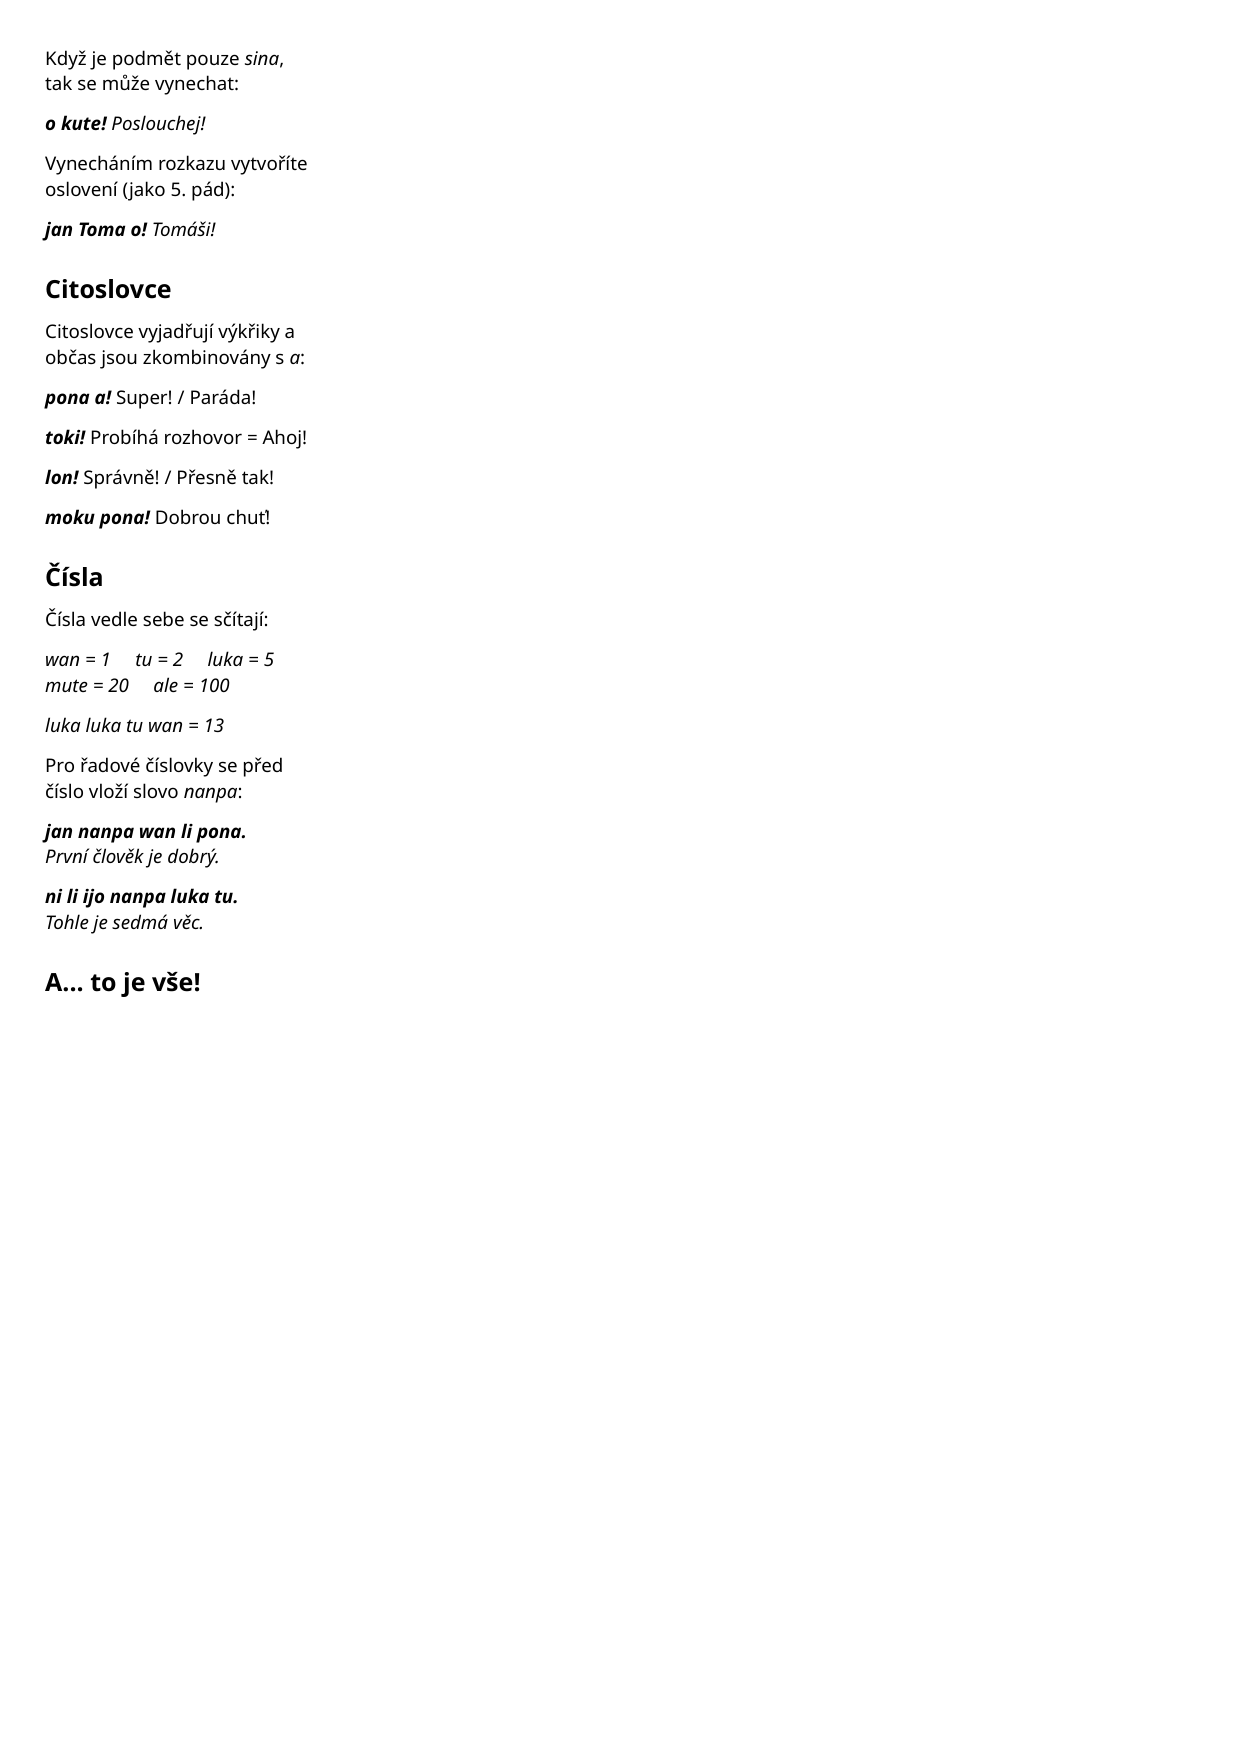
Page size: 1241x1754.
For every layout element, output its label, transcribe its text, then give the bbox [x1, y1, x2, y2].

text Pro řadové číslovky se před číslo vloží slovo nanpa: [45, 752, 310, 803]
text ni li ijo nanpa luka tu. Tohle je sedmá věc. [45, 884, 310, 935]
text moku pona! Dobrou chuť! [45, 504, 310, 530]
text luka luka tu wan = 13 [45, 712, 310, 738]
text Vynecháním rozkazu vytvoříte oslovení (jako 5. pád): [45, 151, 310, 202]
subtitle A... to je vše! [45, 965, 310, 999]
text o kute! Poslouchej! [45, 111, 310, 136]
text jan nanpa wan li pona. První člověk je dobrý. [45, 818, 310, 869]
text pona a! Super! / Paráda! [45, 384, 310, 410]
text jan Toma o! Tomáši! [45, 216, 310, 242]
text toki! Probíhá rozhovor = Ahoj! [45, 424, 310, 450]
subtitle Čísla [45, 560, 310, 594]
subtitle Citoslovce [45, 272, 310, 306]
text wan = 1 tu = 2 luka = 5 mute = 20 ale = 100 [45, 647, 310, 698]
text Citoslovce vyjadřují výkřiky a občas jsou zkombinovány s a: [45, 318, 310, 369]
text Čísla vedle sebe se sčítají: [45, 607, 310, 632]
text lon! Správně! / Přesně tak! [45, 464, 310, 490]
text Když je podmět pouze sina, tak se může vynechat: [45, 45, 310, 96]
